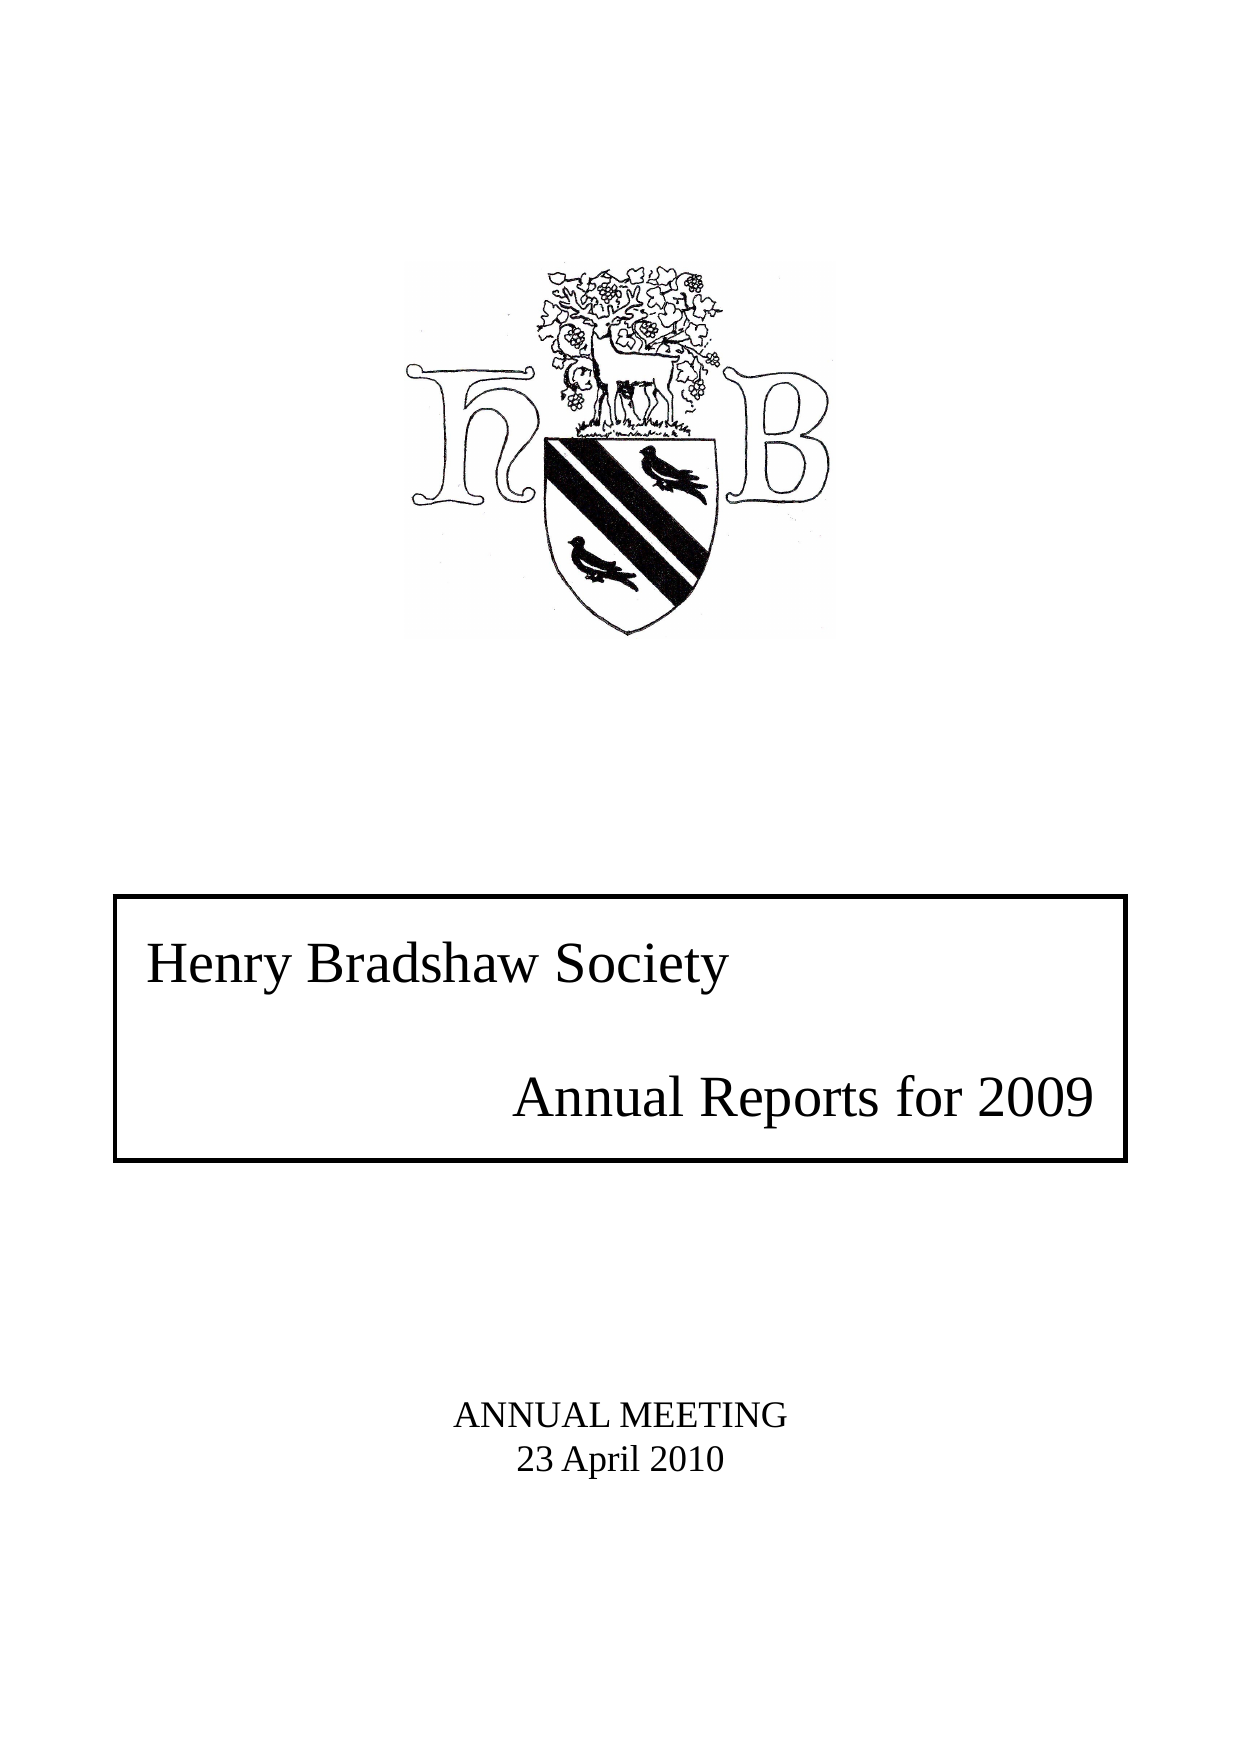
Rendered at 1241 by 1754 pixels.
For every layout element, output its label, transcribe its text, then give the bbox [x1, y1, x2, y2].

text Henry Bradshaw Society [117, 899, 1123, 995]
text 23 April 2010 [112, 1436, 1128, 1479]
text Annual Reports for 2009 [117, 1028, 1123, 1158]
text ANNUAL MEETING [112, 1393, 1128, 1436]
